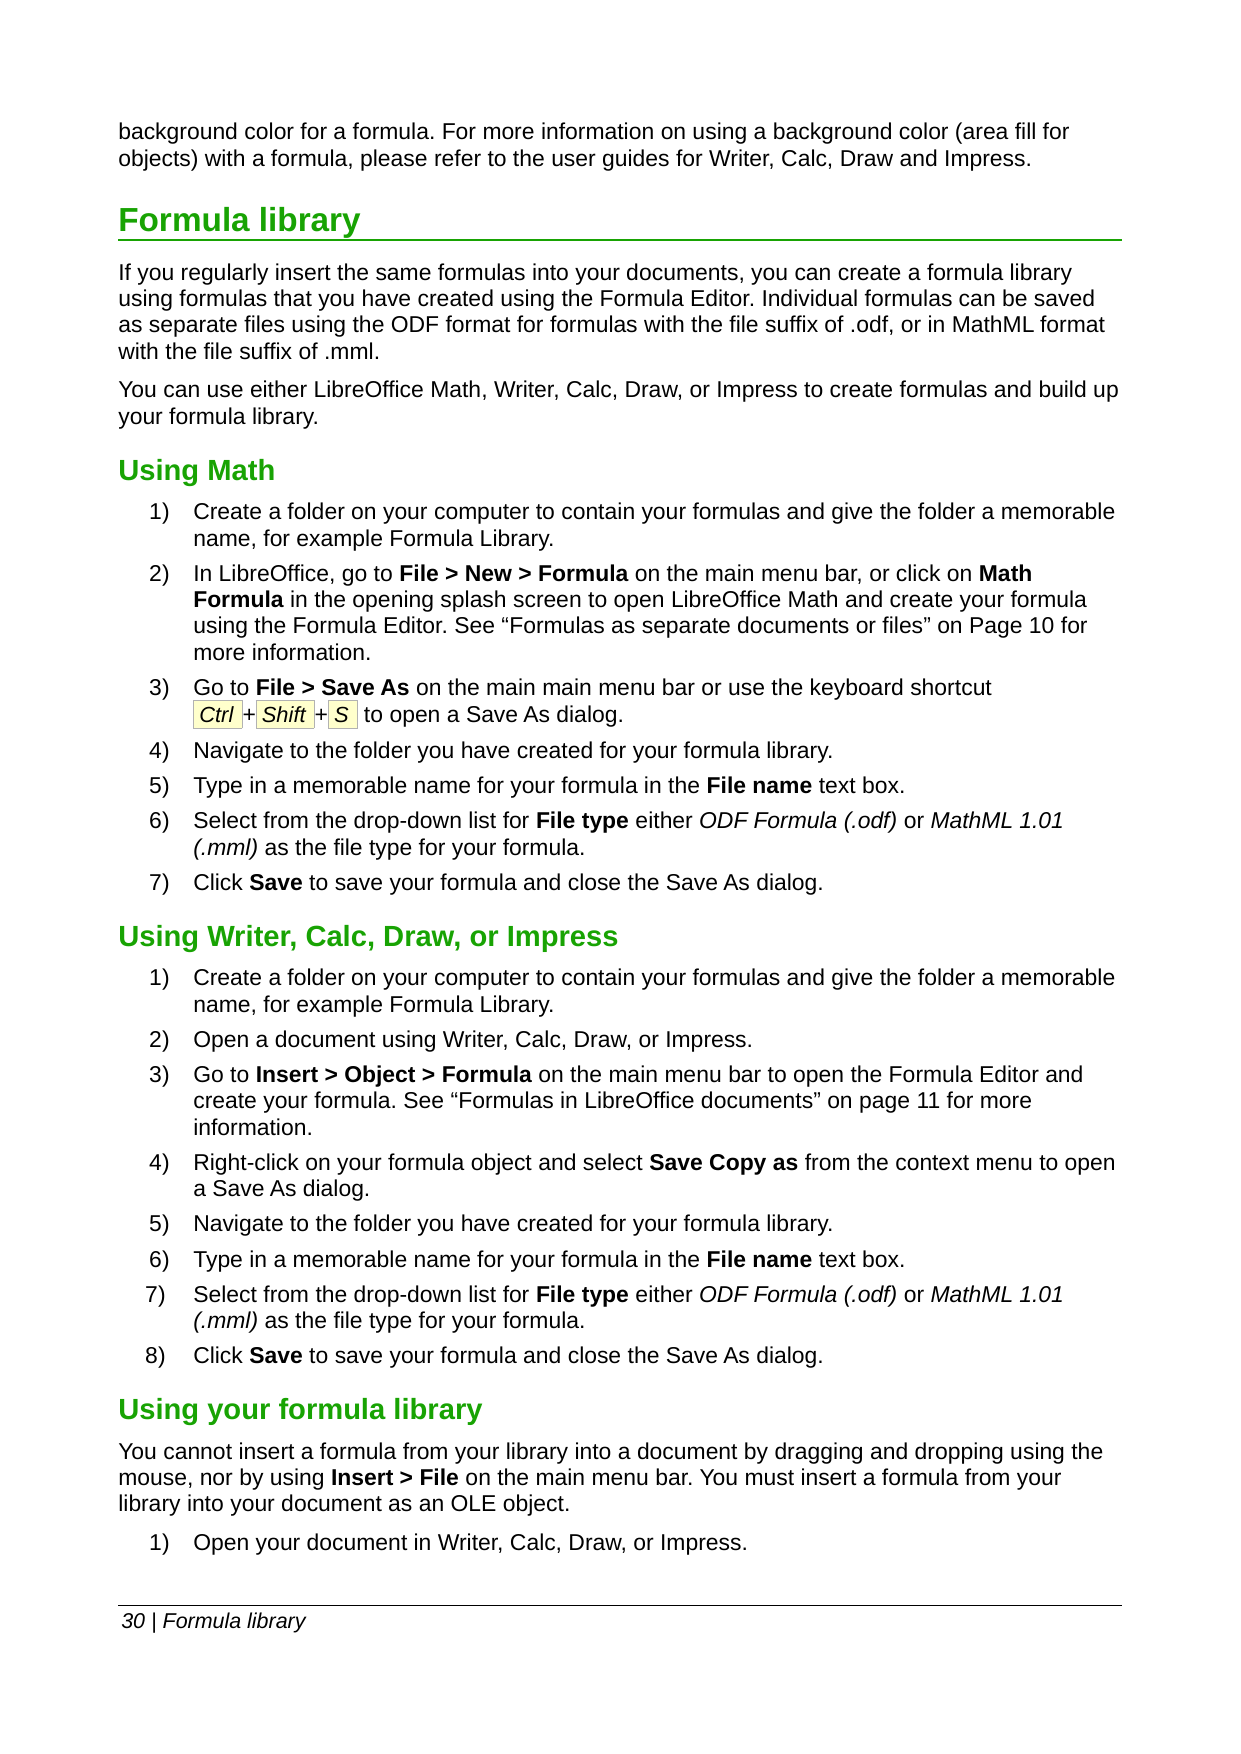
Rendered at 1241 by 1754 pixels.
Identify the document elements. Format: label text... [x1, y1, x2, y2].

text background color for a formula. For more information on using a background color (area fill for objects) with a formula, please refer to the user guides for Writer, Calc, Draw and Impress. [118, 118, 1122, 171]
text You can use either LibreOffice Math, Writer, Calc, Draw, or Impress to create formulas and build up your formula library. [118, 376, 1122, 429]
list Select from the drop-down list for File type either ODF Formula (.odf) or MathML 1.01 (.mml) as the file type for your formula. [165, 1281, 1122, 1333]
list Navigate to the folder you have created for your formula library. [169, 737, 1122, 763]
list In LibreOffice, go to File > New > Formula on the main menu bar, or click on Math Formula in the opening splash screen to open LibreOffice Math and create your formula using the Formula Editor. See “Formulas as separate documents or files” on Page 10 for more information. [169, 560, 1122, 665]
text You cannot insert a formula from your library into a document by dragging and dropping using the mouse, nor by using Insert > File on the main menu bar. You must insert a formula from your library into your document as an OLE object. [118, 1438, 1122, 1517]
list Go to File > Save As on the main main menu bar or use the keyboard shortcut Ctrl+Shift+S to open a Save As dialog. [169, 674, 1122, 728]
list Click Save to save your formula and close the Save As dialog. [165, 1342, 1122, 1369]
list Right-click on your formula object and select Save Copy as from the context menu to open a Save As dialog. [169, 1149, 1122, 1202]
list Open a document using Writer, Calc, Draw, or Impress. [169, 1026, 1122, 1052]
subtitle Using Writer, Calc, Draw, or Impress [118, 919, 1122, 952]
subtitle Using Math [118, 453, 1122, 486]
list Create a folder on your computer to contain your formulas and give the folder a memorable name, for example Formula Library. [169, 498, 1122, 551]
list Create a folder on your computer to contain your formulas and give the folder a memorable name, for example Formula Library. [169, 964, 1122, 1017]
list Navigate to the folder you have created for your formula library. [169, 1210, 1122, 1237]
list Type in a memorable name for your formula in the File name text box. [169, 772, 1122, 798]
list Click Save to save your formula and close the Save As dialog. [169, 869, 1122, 895]
list Go to Insert > Object > Formula on the main menu bar to open the Formula Editor and create your formula. See “Formulas in LibreOffice documents” on page 11 for more information. [169, 1061, 1122, 1140]
subtitle Formula library [118, 200, 1122, 239]
list Select from the drop-down list for File type either ODF Formula (.odf) or MathML 1.01 (.mml) as the file type for your formula. [169, 807, 1122, 860]
text If you regularly insert the same formulas into your documents, you can create a formula library using formulas that you have created using the Formula Editor. Individual formulas can be saved as separate files using the ODF format for formulas with the file suffix of .odf, or in MathML format with the file suffix of .mml. [118, 258, 1122, 364]
list Open your document in Writer, Calc, Draw, or Impress. [169, 1529, 1122, 1556]
list Type in a memorable name for your formula in the File name text box. [169, 1246, 1122, 1272]
subtitle Using your formula library [118, 1392, 1122, 1426]
